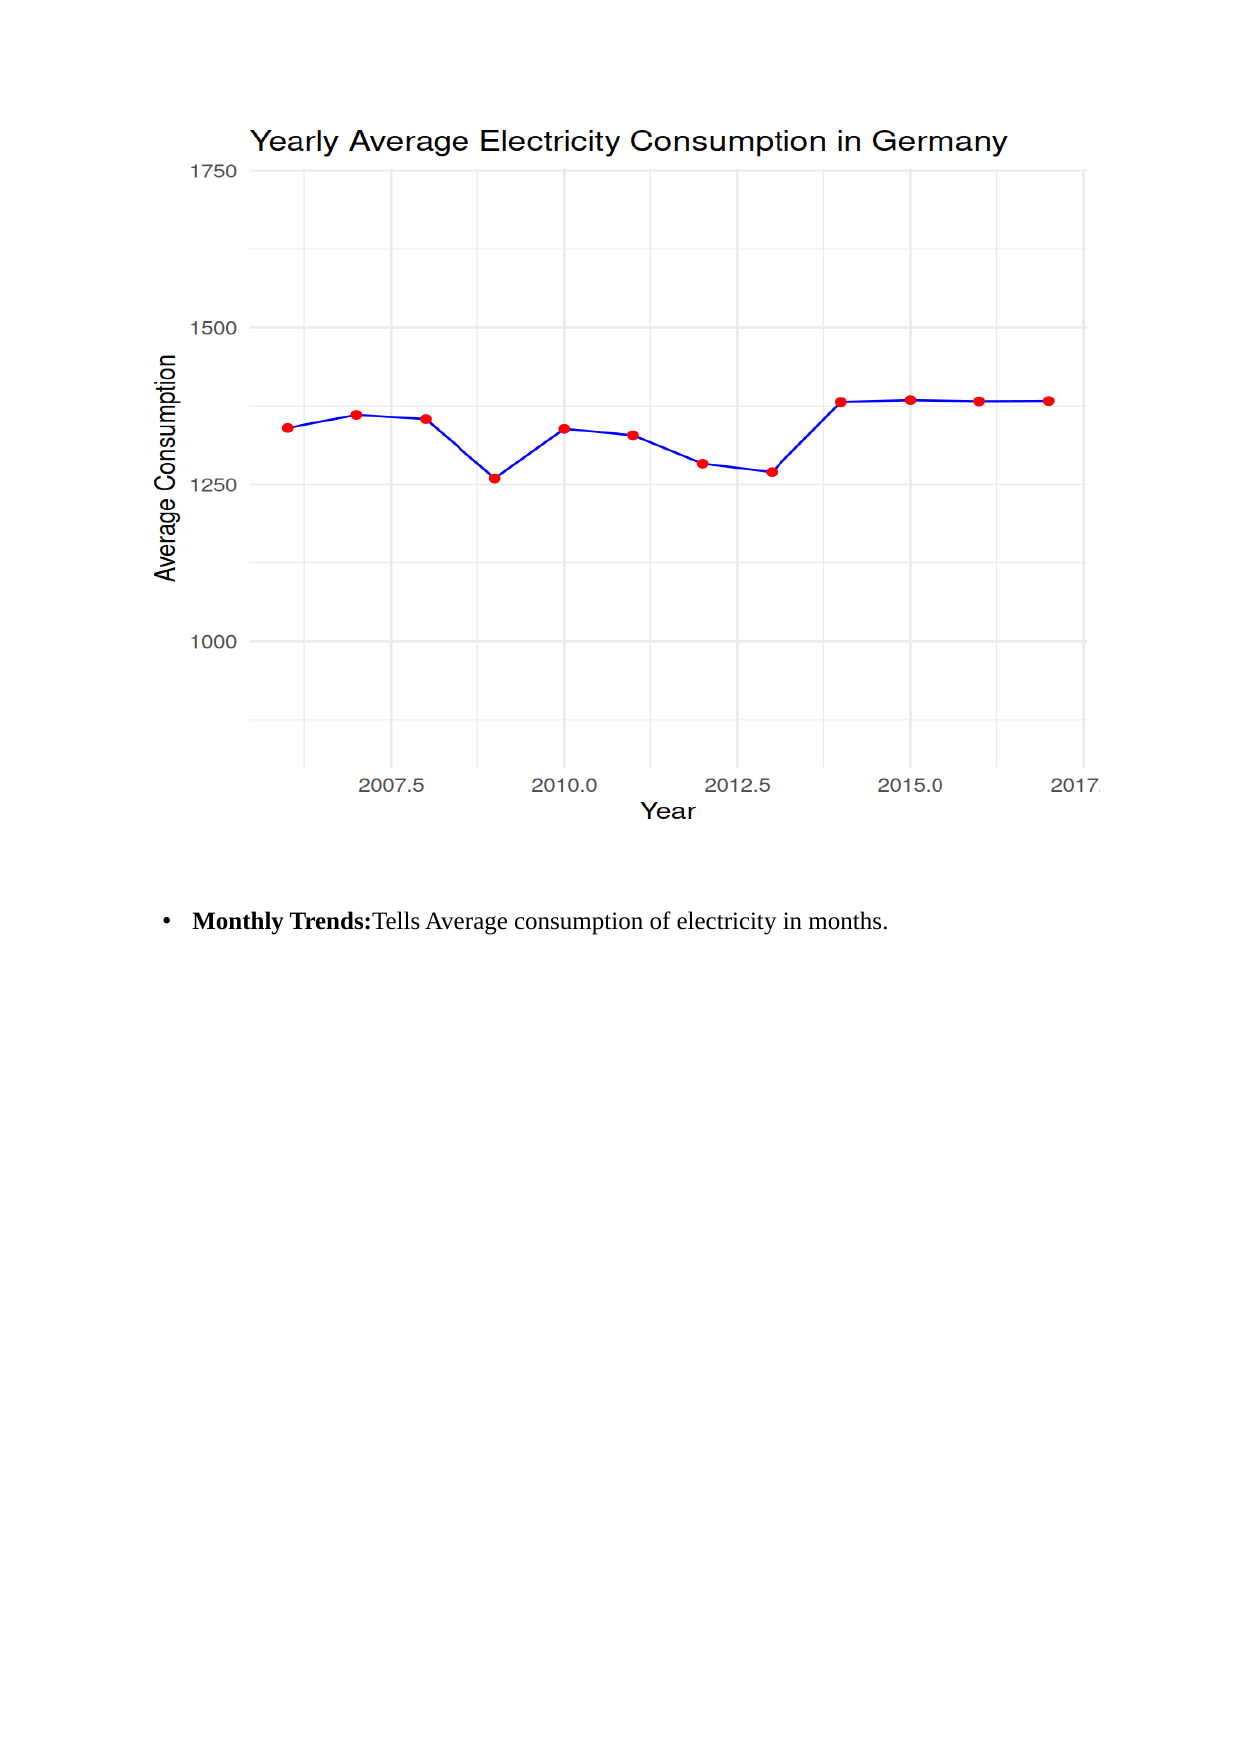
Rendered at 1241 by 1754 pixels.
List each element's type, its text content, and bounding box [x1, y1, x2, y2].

picture [140, 118, 1100, 836]
list Monthly Trends:Tells Average consumption of electricity in months. [162, 906, 1122, 935]
